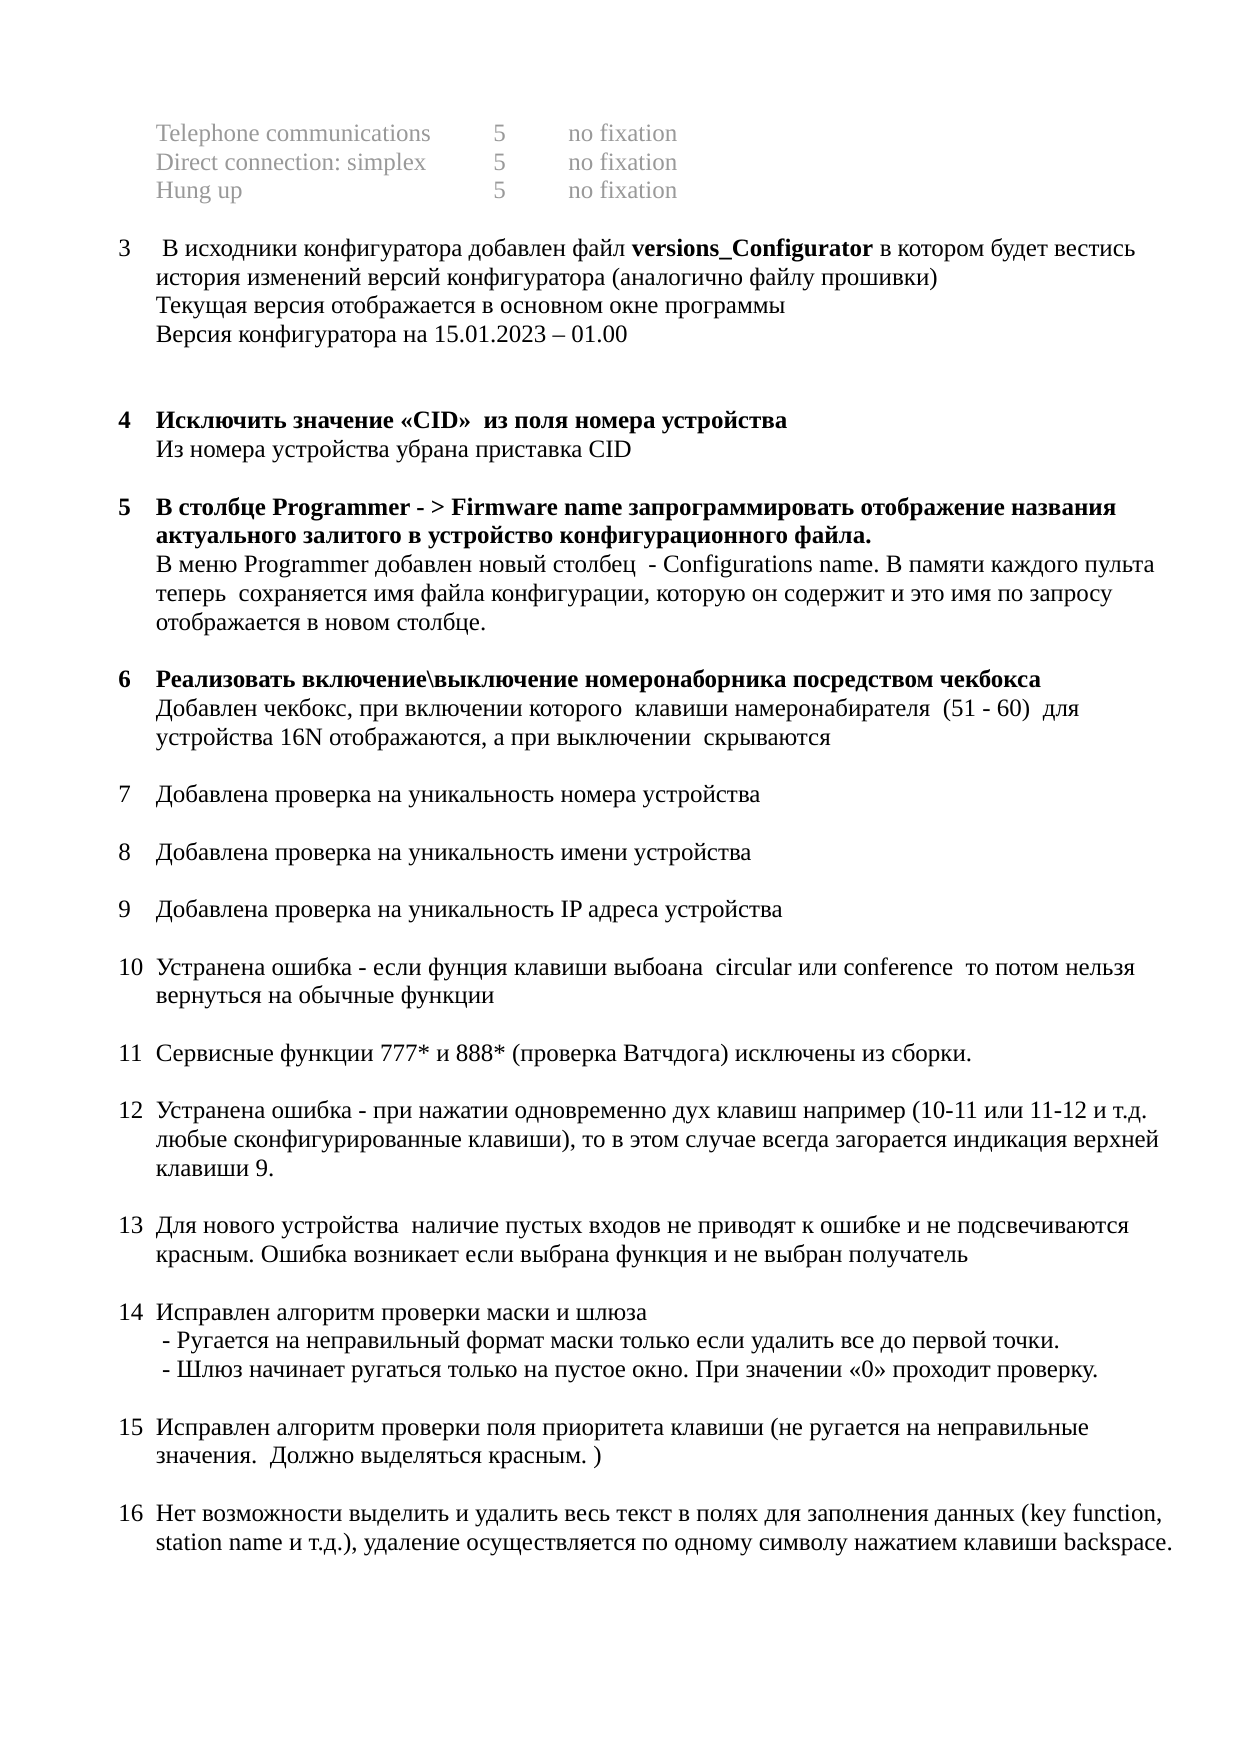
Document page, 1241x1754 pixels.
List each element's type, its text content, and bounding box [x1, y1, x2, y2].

list Hung up 5 no fixation [118, 176, 1177, 204]
list В исходники конфигуратора добавлен файл versions_Configurator в котором будет вестись история изменений версий конфигуратора (аналогично файлу прошивки) [118, 233, 1177, 291]
list Устранена ошибка - если фунция клавиши выбоана circular или conference то потом нельзя вернуться на обычные функции [118, 952, 1177, 1009]
list Добавлена проверка на уникальность IP адреса устройства [118, 894, 1177, 923]
list Сервисные функции 777* и 888* (проверка Ватчдога) исключены из сборки. [118, 1038, 1177, 1067]
list Версия конфигуратора на 15.01.2023 – 01.00 [118, 319, 1177, 348]
list - Шлюз начинает ругаться только на пустое окно. При значении «0» проходит проверку. [118, 1354, 1177, 1383]
list Добавлен чекбокс, при включении которого клавиши намеронабирателя (51 - 60) для устройства 16N отображаются, а при выключении скрываются [118, 693, 1177, 751]
list Исправлен алгоритм проверки поля приоритета клавиши (не ругается на неправильные значения. Должно выделяться красным. ) [118, 1412, 1177, 1469]
list - Ругается на неправильный формат маски только если удалить все до первой точки. [118, 1326, 1177, 1354]
list Добавлена проверка на уникальность номера устройства [118, 779, 1177, 808]
list Добавлена проверка на уникальность имени устройства [118, 837, 1177, 866]
list Нет возможности выделить и удалить весь текст в полях для заполнения данных (key function, station name и т.д.), удаление осуществляется по одному символу нажатием клавиши backspace. [118, 1498, 1177, 1556]
list В меню Programmer добавлен новый столбец - Configurations name. В памяти каждого пульта теперь сохраняется имя файла конфигурации, которую он содержит и это имя по запросу отображается в новом столбце. [118, 549, 1177, 636]
list В столбце Programmer - > Firmware name запрограммировать отображение названия актуального залитого в устройство конфигурационного файла. [118, 492, 1177, 549]
list Текущая версия отображается в основном окне программы [118, 291, 1177, 319]
list Из номера устройства убрана приставка CID [118, 434, 1177, 463]
list Реализовать включение\выключение номеронаборника посредством чекбокса [118, 664, 1177, 693]
list Устранена ошибка - при нажатии одновременно дух клавиш например (10-11 или 11-12 и т.д. любые сконфигурированные клавиши), то в этом случае всегда загорается индикация верхней клавиши 9. [118, 1096, 1177, 1182]
list Для нового устройства наличие пустых входов не приводят к ошибке и не подсвечиваются красным. Ошибка возникает если выбрана функция и не выбран получатель [118, 1211, 1177, 1268]
list Telephone communications 5 no fixation [118, 118, 1177, 147]
list Исключить значение «CID» из поля номера устройства [118, 406, 1177, 434]
list Исправлен алгоритм проверки маски и шлюза [118, 1297, 1177, 1326]
list Direct connection: simplex 5 no fixation [118, 147, 1177, 176]
